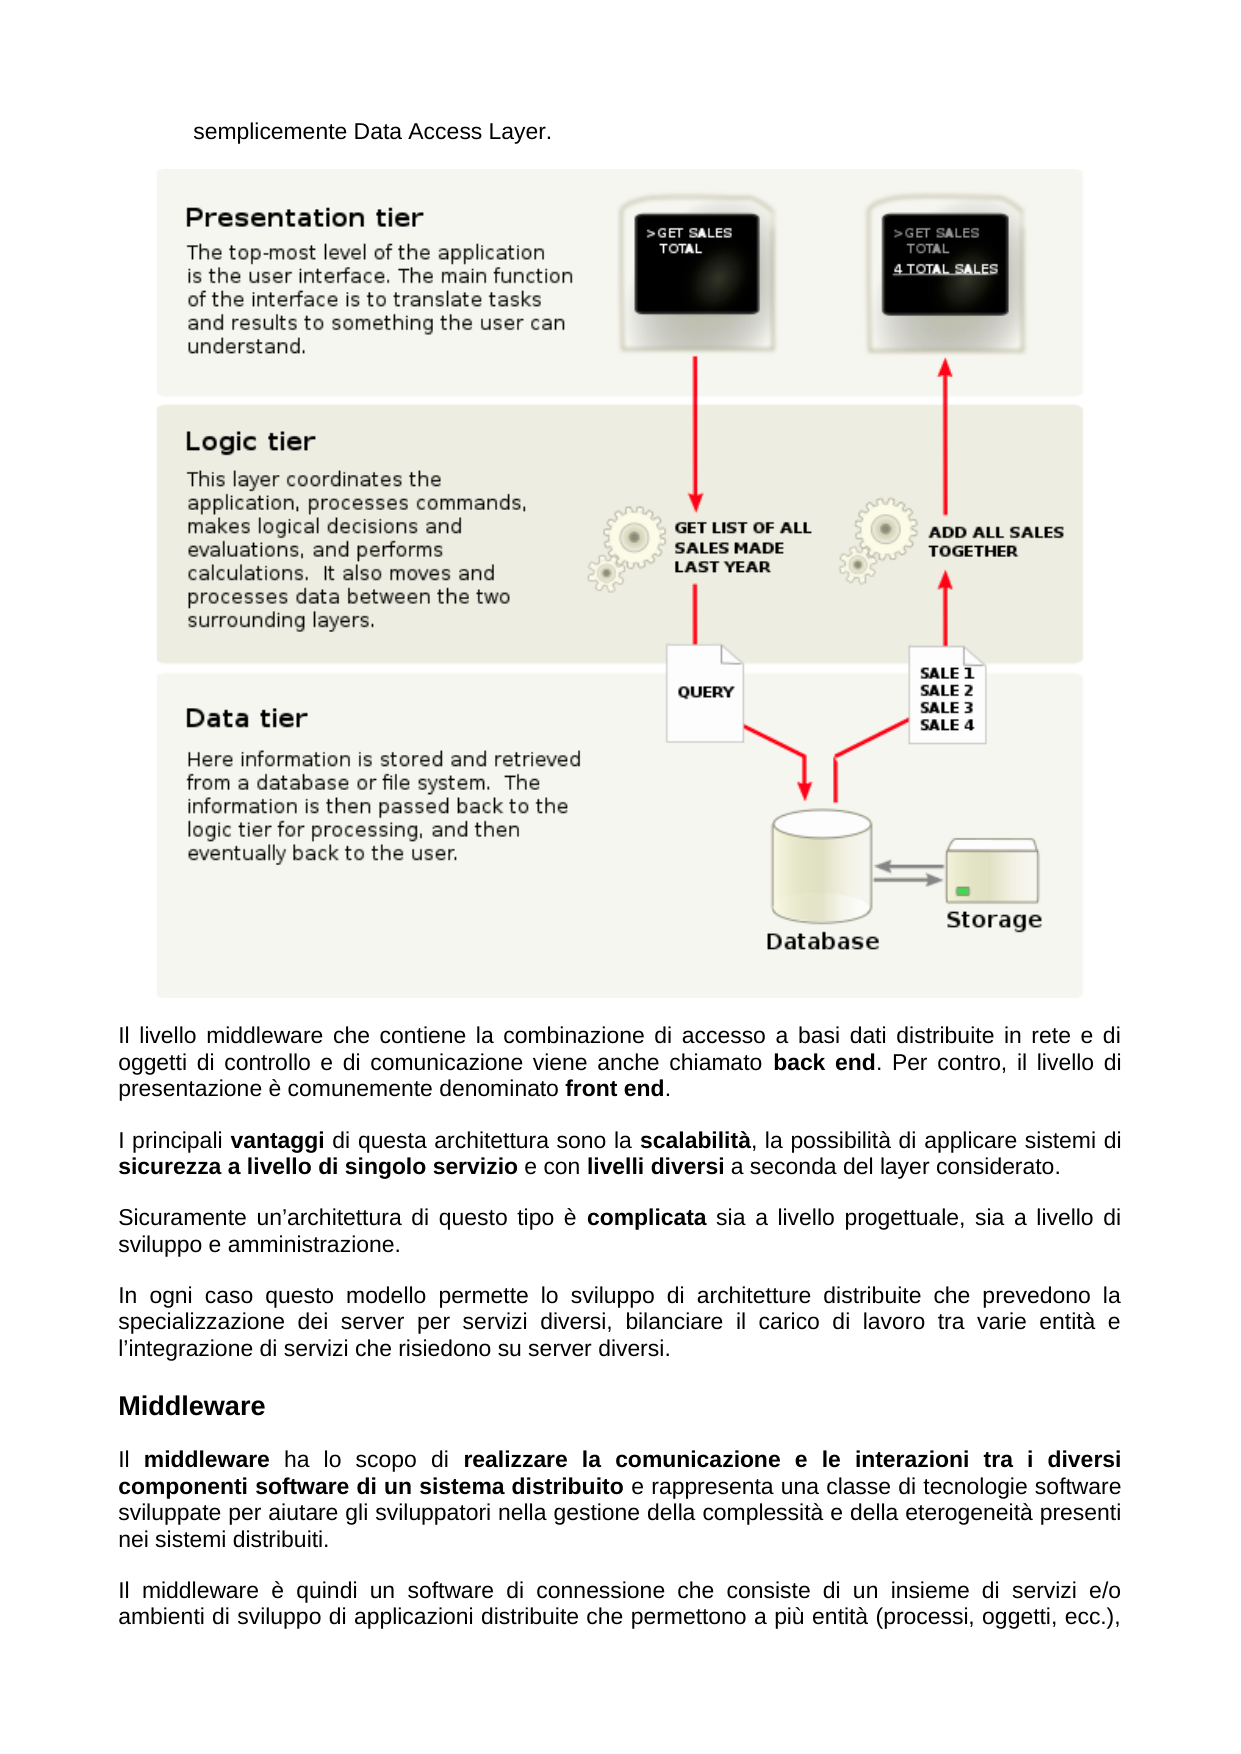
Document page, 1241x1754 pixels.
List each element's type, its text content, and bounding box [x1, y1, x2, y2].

list semplicemente Data Access Layer. [156, 118, 1122, 144]
text Sicuramente un’architettura di questo tipo è complicata sia a livello progettuale, sia a livello di sviluppo e amministrazione. [118, 1204, 1122, 1257]
subtitle Middleware [118, 1390, 1122, 1421]
text I principali vantaggi di questa architettura sono la scalabilità, la possibilità di applicare sistemi di sicurezza a livello di singolo servizio e con livelli diversi a seconda del layer considerato. [118, 1127, 1122, 1179]
text Il livello middleware che contiene la combinazione di accesso a basi dati distribuite in rete e di oggetti di controllo e di comunicazione viene anche chiamato back end. Per contro, il livello di presentazione è comunemente denominato front end. [118, 1022, 1122, 1102]
picture [156, 169, 1084, 998]
text Il middleware ha lo scopo di realizzare la comunicazione e le interazioni tra i diversi componenti software di un sistema distribuito e rappresenta una classe di tecnologie software sviluppate per aiutare gli sviluppatori nella gestione della complessità e della eterogeneità presenti nei sistemi distribuiti. [118, 1446, 1122, 1552]
text Il middleware è quindi un software di connessione che consiste di un insieme di servizi e/o ambienti di sviluppo di applicazioni distribuite che permettono a più entità (processi, oggetti, ecc.), [118, 1577, 1122, 1629]
text In ogni caso questo modello permette lo sviluppo di architetture distribuite che prevedono la specializzazione dei server per servizi diversi, bilanciare il carico di lavoro tra varie entità e l’integrazione di servizi che risiedono su server diversi. [118, 1282, 1122, 1361]
